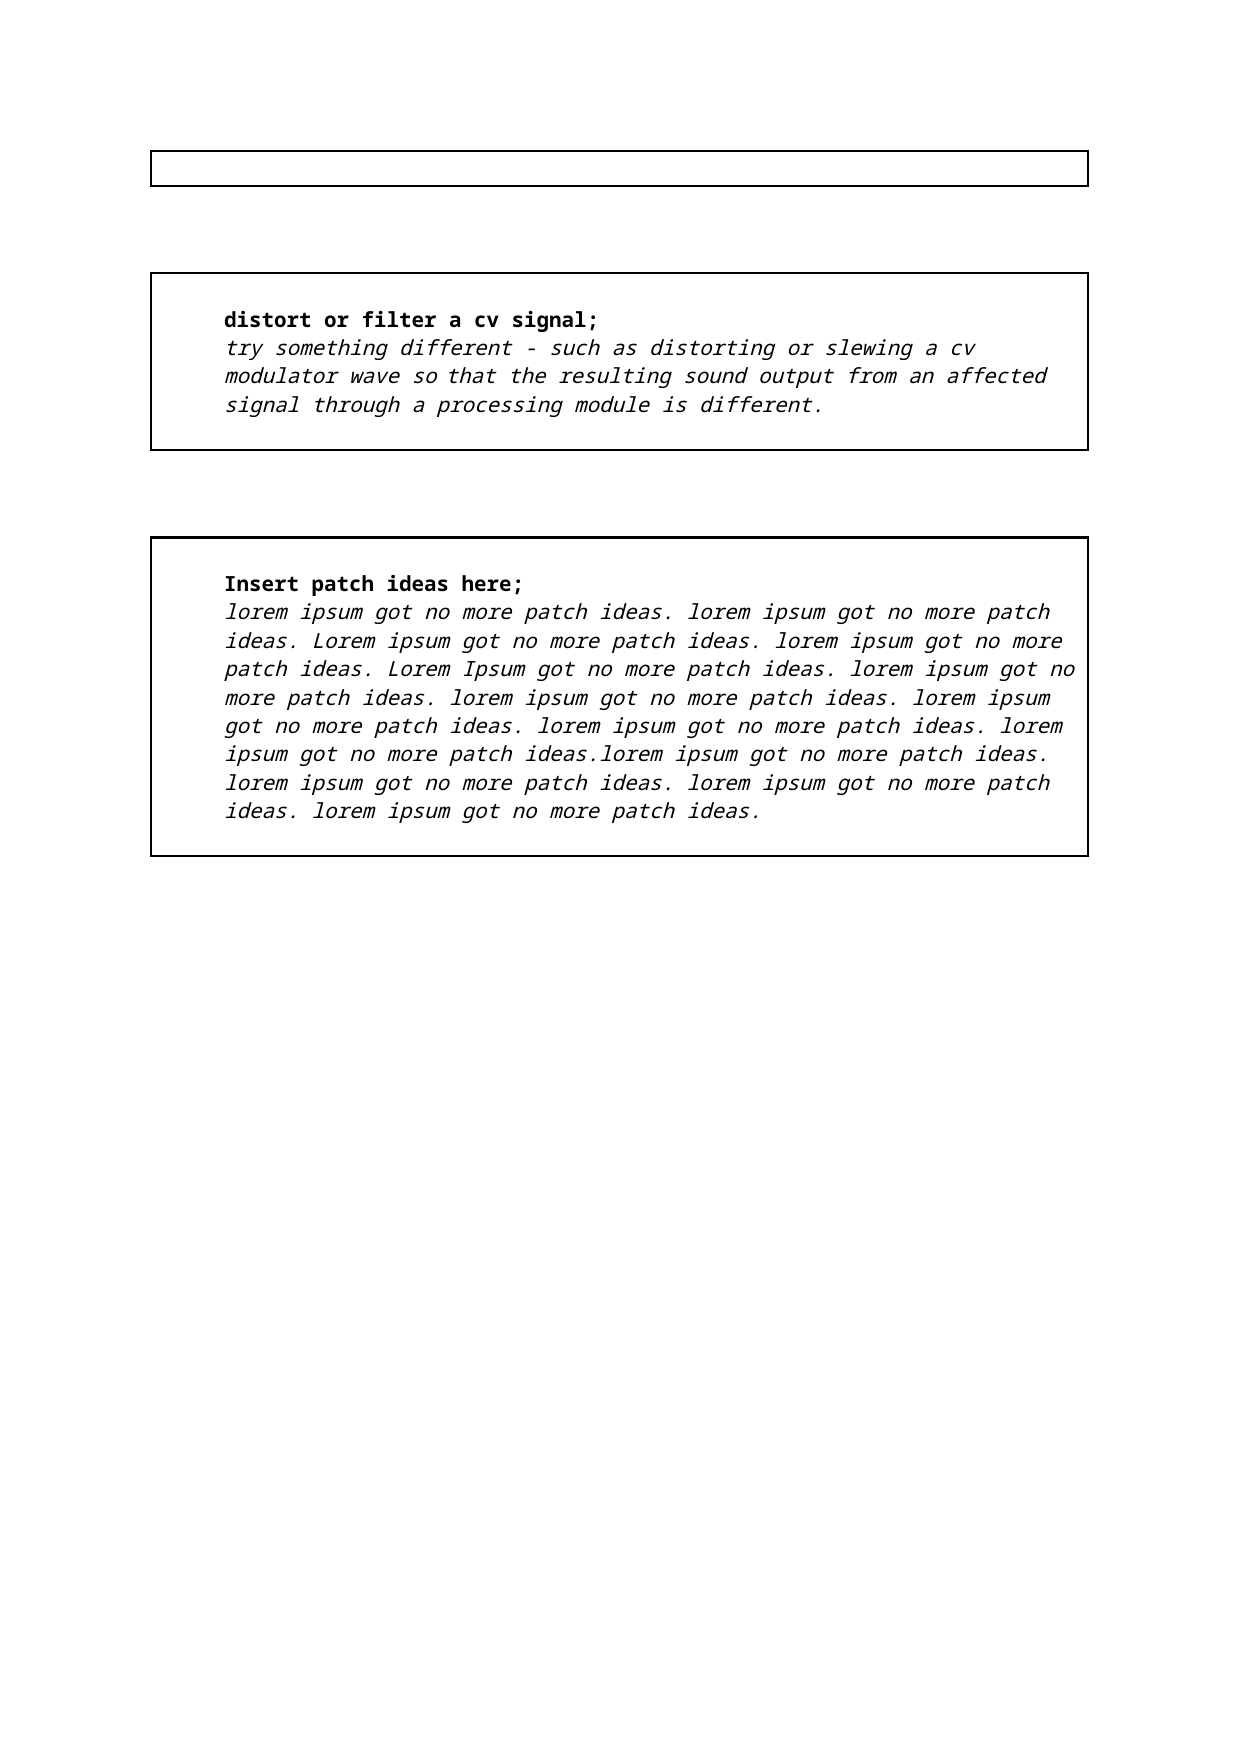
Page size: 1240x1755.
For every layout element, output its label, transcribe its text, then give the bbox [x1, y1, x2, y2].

text try something different - such as distorting or slewing a cv modulator wave so that the resulting sound output from an affected signal through a processing module is different. [152, 329, 1087, 418]
text lorem ipsum got no more patch ideas. lorem ipsum got no more patch ideas. Lorem ipsum got no more patch ideas. lorem ipsum got no more patch ideas. Lorem Ipsum got no more patch ideas. lorem ipsum got no more patch ideas. lorem ipsum got no more patch ideas. lorem ipsum got no more patch ideas. lorem ipsum got no more patch ideas. lorem ipsum got no more patch ideas.lorem ipsum got no more patch ideas. lorem ipsum got no more patch ideas. lorem ipsum got no more patch ideas. lorem ipsum got no more patch ideas. [152, 593, 1087, 825]
text distort or filter a cv signal; [152, 301, 1087, 329]
text Insert patch ideas here; [152, 565, 1087, 593]
